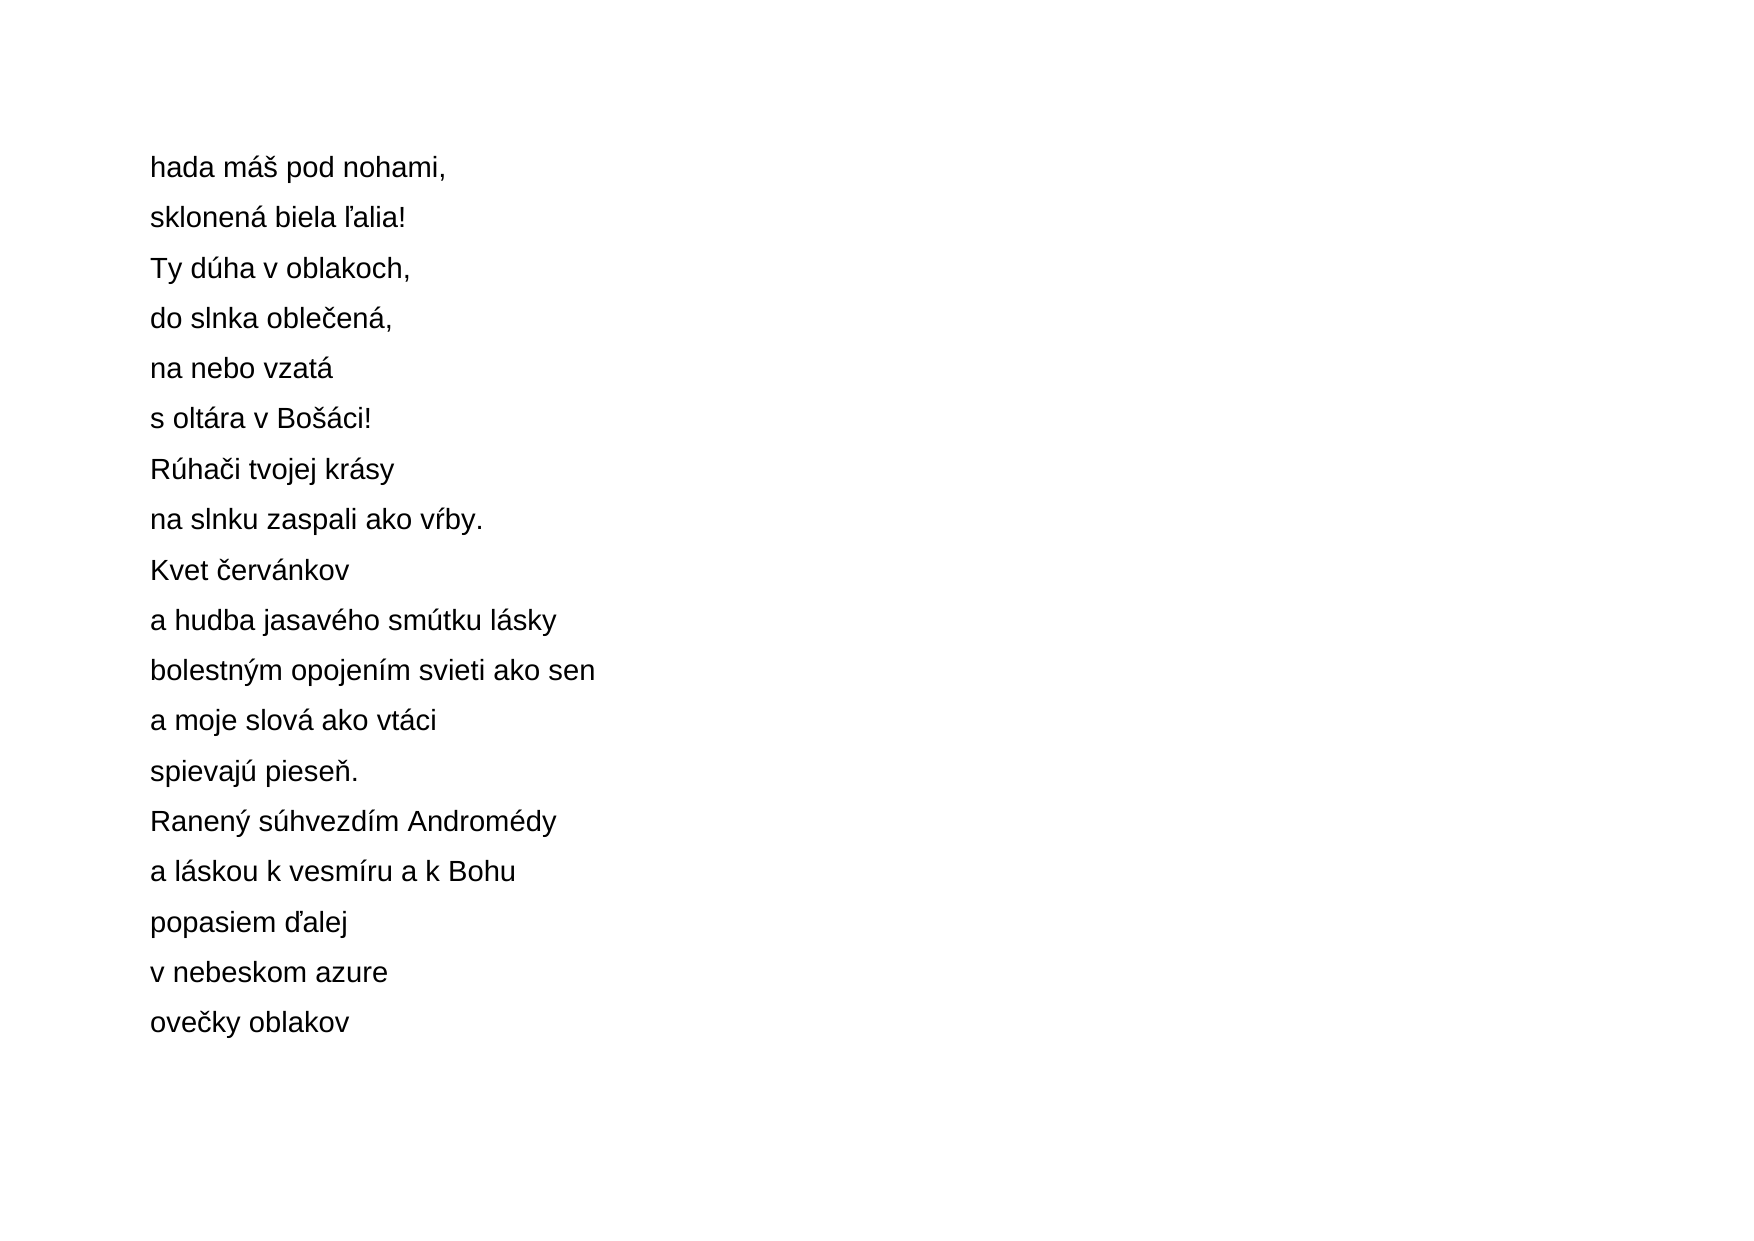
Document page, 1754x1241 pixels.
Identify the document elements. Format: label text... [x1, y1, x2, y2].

text hada máš pod nohami, [150, 150, 1243, 183]
text na nebo vzatá [150, 351, 1243, 385]
text a moje slová ako vtáci [150, 703, 1243, 737]
text sklonená biela ľalia! [150, 200, 1243, 234]
text popasiem ďalej [150, 905, 1243, 938]
text Kvet červánkov [150, 552, 1243, 586]
text a láskou k vesmíru a k Bohu [150, 854, 1243, 888]
text v nebeskom azure [150, 955, 1243, 988]
text Ranený súhvezdím Andromédy [150, 804, 1243, 838]
text na slnku zaspali ako vŕby. [150, 502, 1243, 536]
text bolestným opojením svieti ako sen [150, 653, 1243, 687]
text Rúhači tvojej krásy [150, 452, 1243, 485]
text s oltára v Bošáci! [150, 402, 1243, 435]
text a hudba jasavého smútku lásky [150, 603, 1243, 636]
text spievajú pieseň. [150, 754, 1243, 787]
text Ty dúha v oblakoch, [150, 251, 1243, 284]
text do slnka oblečená, [150, 301, 1243, 334]
text ovečky oblakov [150, 1005, 1243, 1039]
